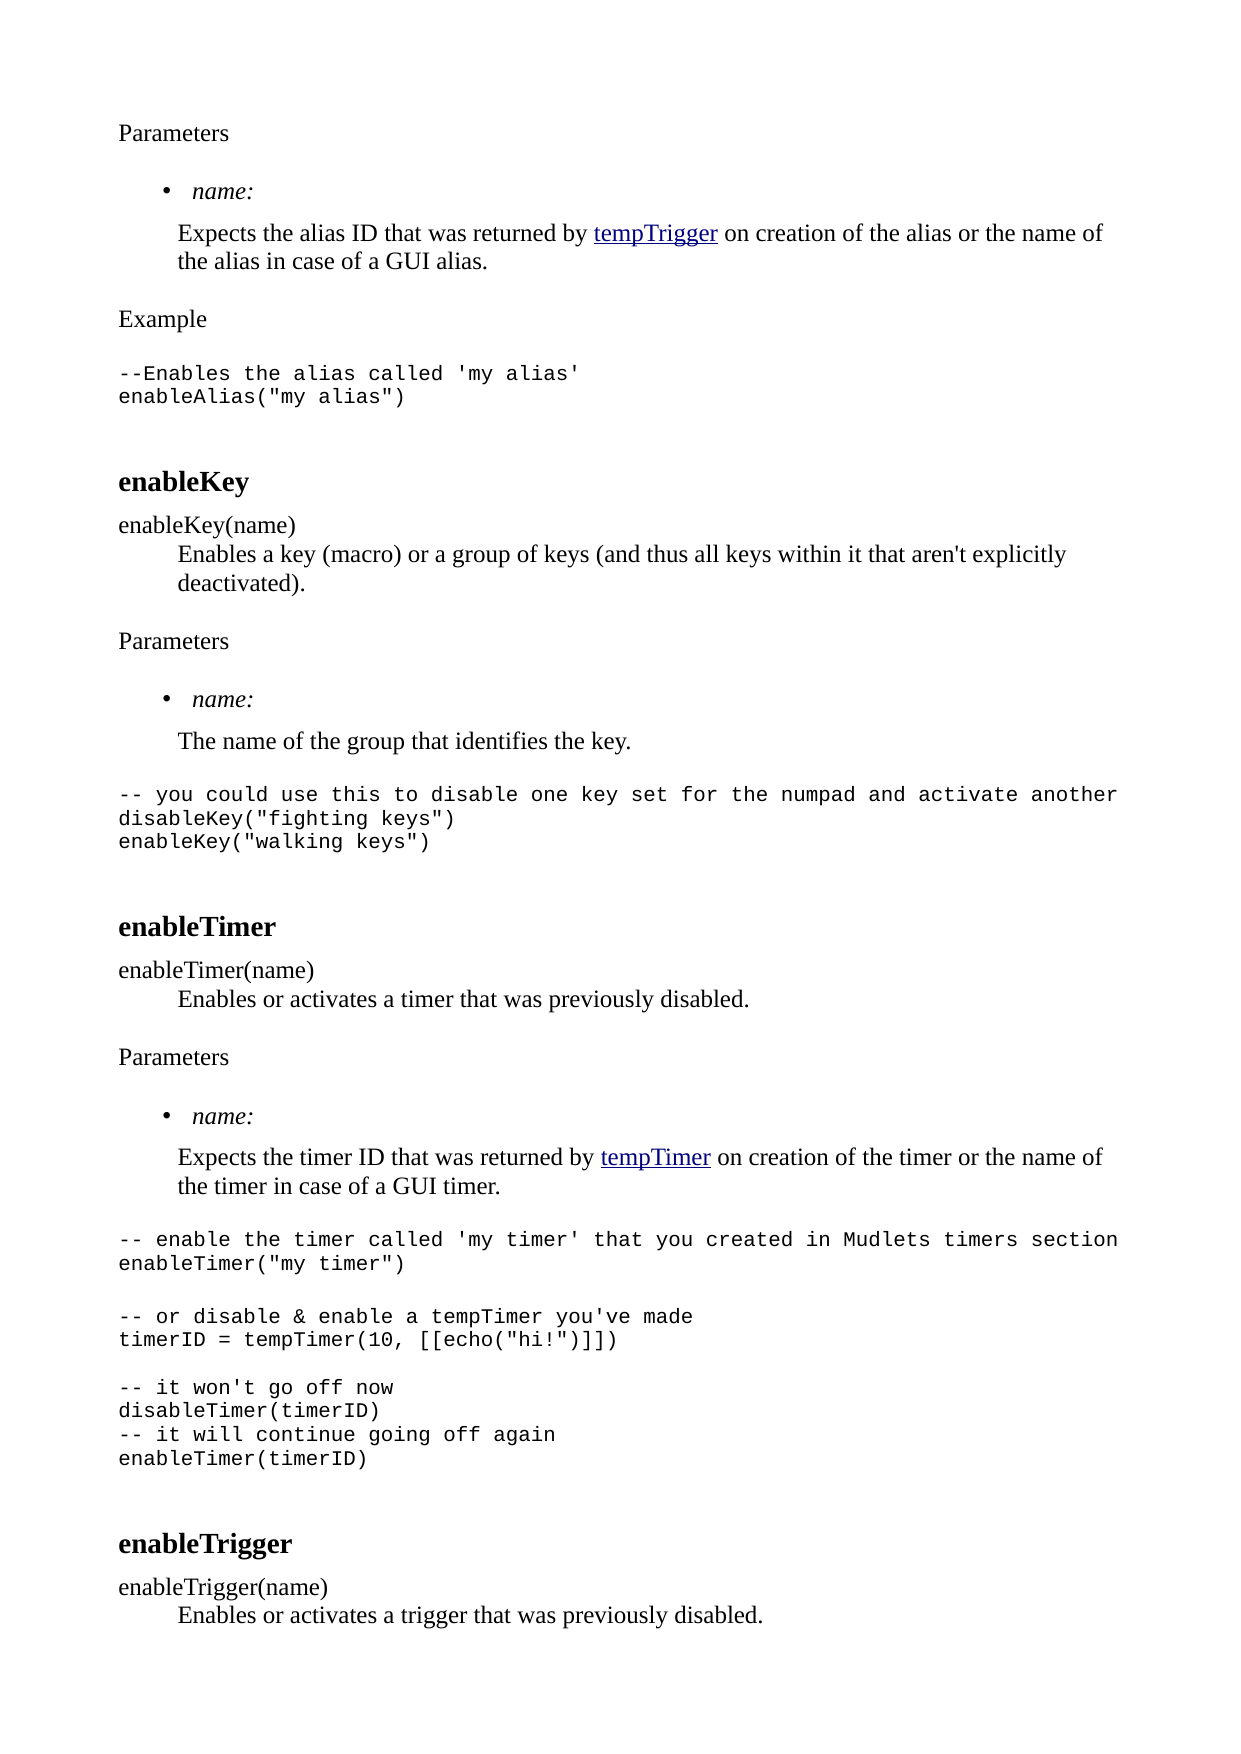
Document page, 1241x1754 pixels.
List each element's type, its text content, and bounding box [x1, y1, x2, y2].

list Enables or activates a timer that was previously disabled. [177, 984, 1122, 1013]
text -- enable the timer called 'my timer' that you created in Mudlets timers section [118, 1229, 1122, 1253]
text timerID = tempTimer(10, [[echo("hi!")]]) [118, 1329, 1122, 1353]
list Enables a key (macro) or a group of keys (and thus all keys within it that aren't explicitly deactivated). [177, 539, 1122, 597]
text enableAlias("my alias") [118, 386, 1122, 410]
text enableTimer("my timer") [118, 1253, 1122, 1276]
text -- or disable & enable a tempTimer you've made [118, 1306, 1122, 1329]
text disableTimer(timerID) [118, 1400, 1122, 1424]
subtitle enableTimer [118, 909, 1122, 943]
text disableKey("fighting keys") [118, 808, 1122, 831]
text -- you could use this to disable one key set for the numpad and activate another [118, 784, 1122, 808]
subtitle Parameters [118, 1042, 1122, 1071]
subtitle enableKey [118, 464, 1122, 498]
subtitle enableTrigger(name) [118, 1572, 1122, 1601]
list name: [162, 176, 1122, 205]
subtitle enableKey(name) [118, 511, 1122, 539]
text --Enables the alias called 'my alias' [118, 363, 1122, 386]
list Enables or activates a trigger that was previously disabled. [177, 1601, 1122, 1629]
list Expects the timer ID that was returned by tempTimer on creation of the timer or the name of the timer in case of a GUI timer. [177, 1142, 1122, 1199]
text enableTimer(timerID) [118, 1448, 1122, 1471]
text enableKey("walking keys") [118, 831, 1122, 855]
list name: [162, 1101, 1122, 1129]
subtitle enableTimer(name) [118, 956, 1122, 984]
list The name of the group that identifies the key. [177, 726, 1122, 754]
subtitle enableTrigger [118, 1526, 1122, 1559]
list name: [162, 684, 1122, 713]
list Expects the alias ID that was returned by tempTrigger on creation of the alias or the name of the alias in case of a GUI alias. [177, 218, 1122, 275]
text -- it won't go off now [118, 1377, 1122, 1400]
subtitle Parameters [118, 626, 1122, 655]
subtitle Parameters [118, 118, 1122, 147]
text -- it will continue going off again [118, 1424, 1122, 1448]
subtitle Example [118, 304, 1122, 333]
